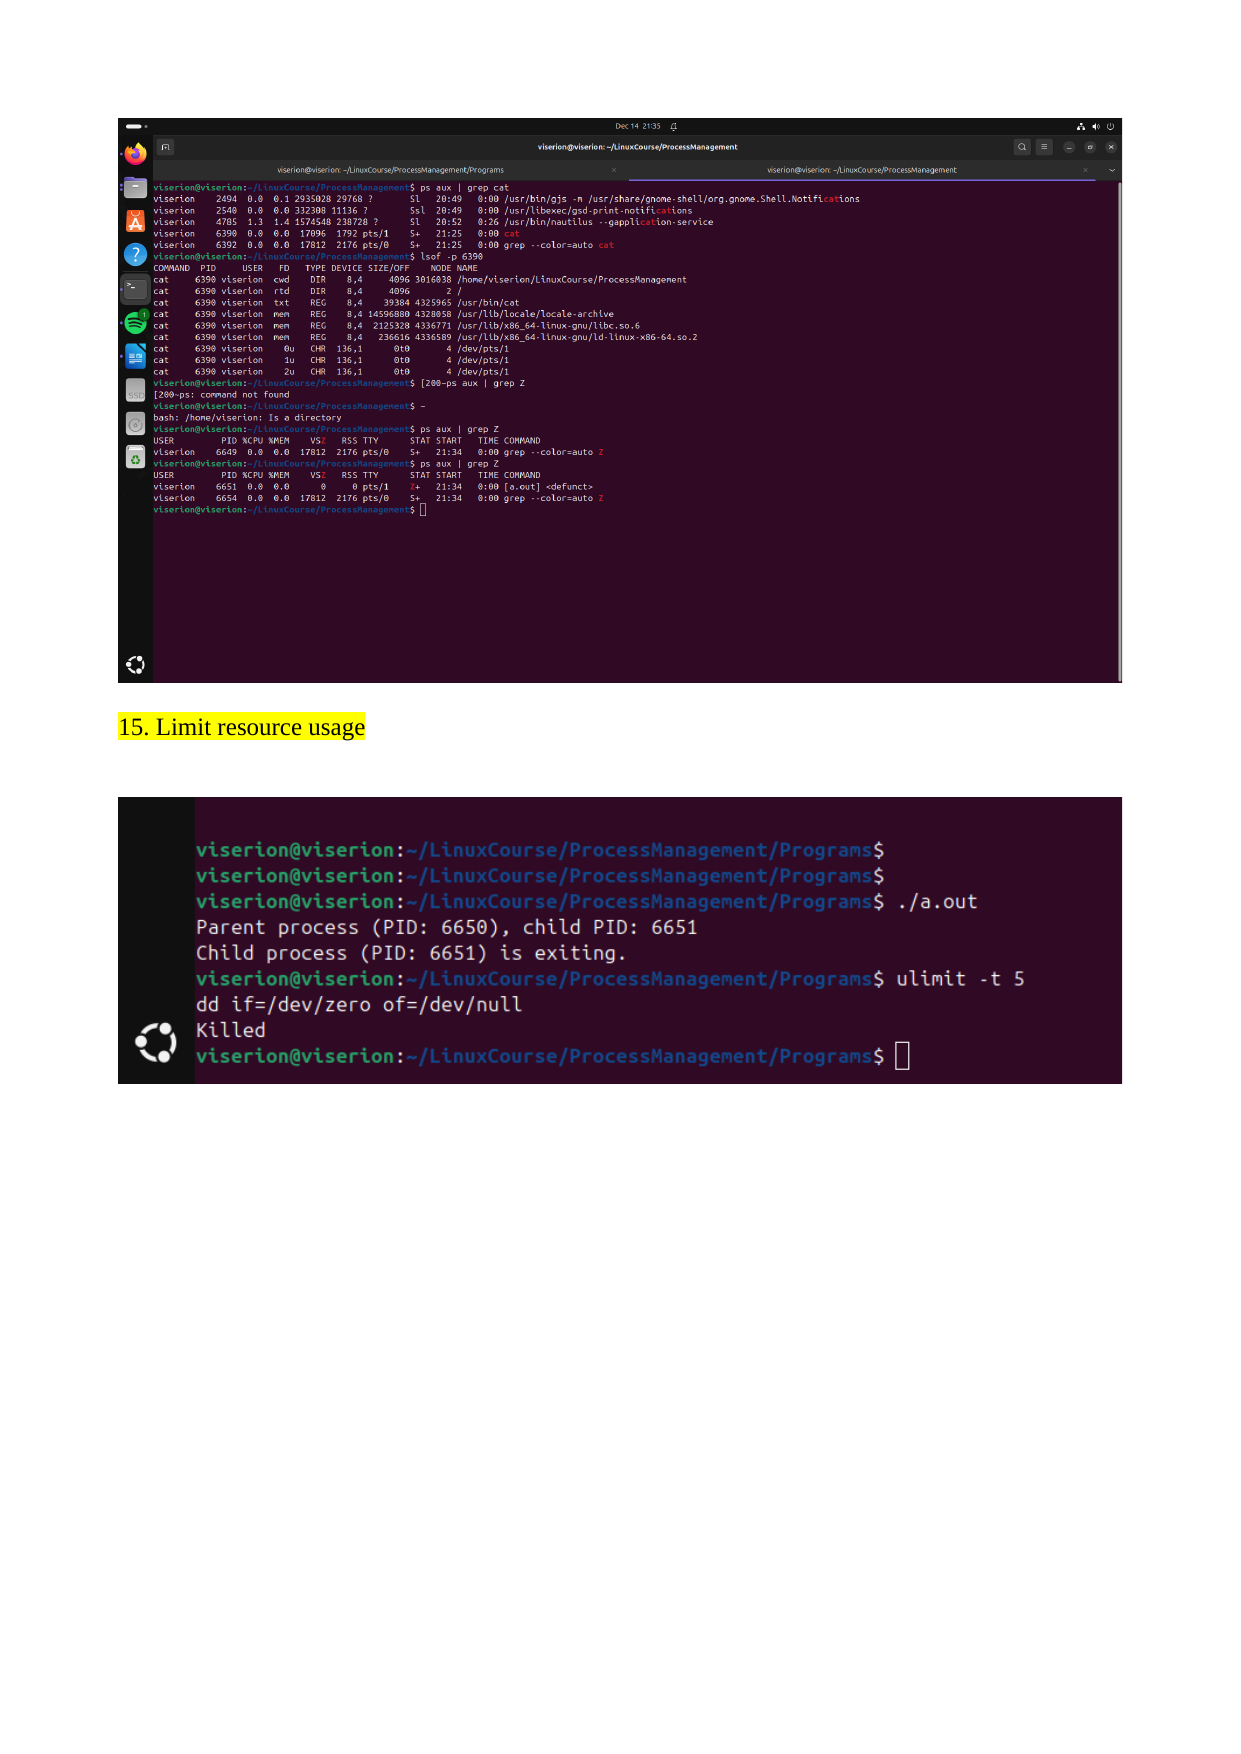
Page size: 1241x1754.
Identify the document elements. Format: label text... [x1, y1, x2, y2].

picture [118, 118, 1123, 683]
text 15. Limit resource usage [118, 712, 1122, 740]
picture [118, 797, 1123, 1084]
